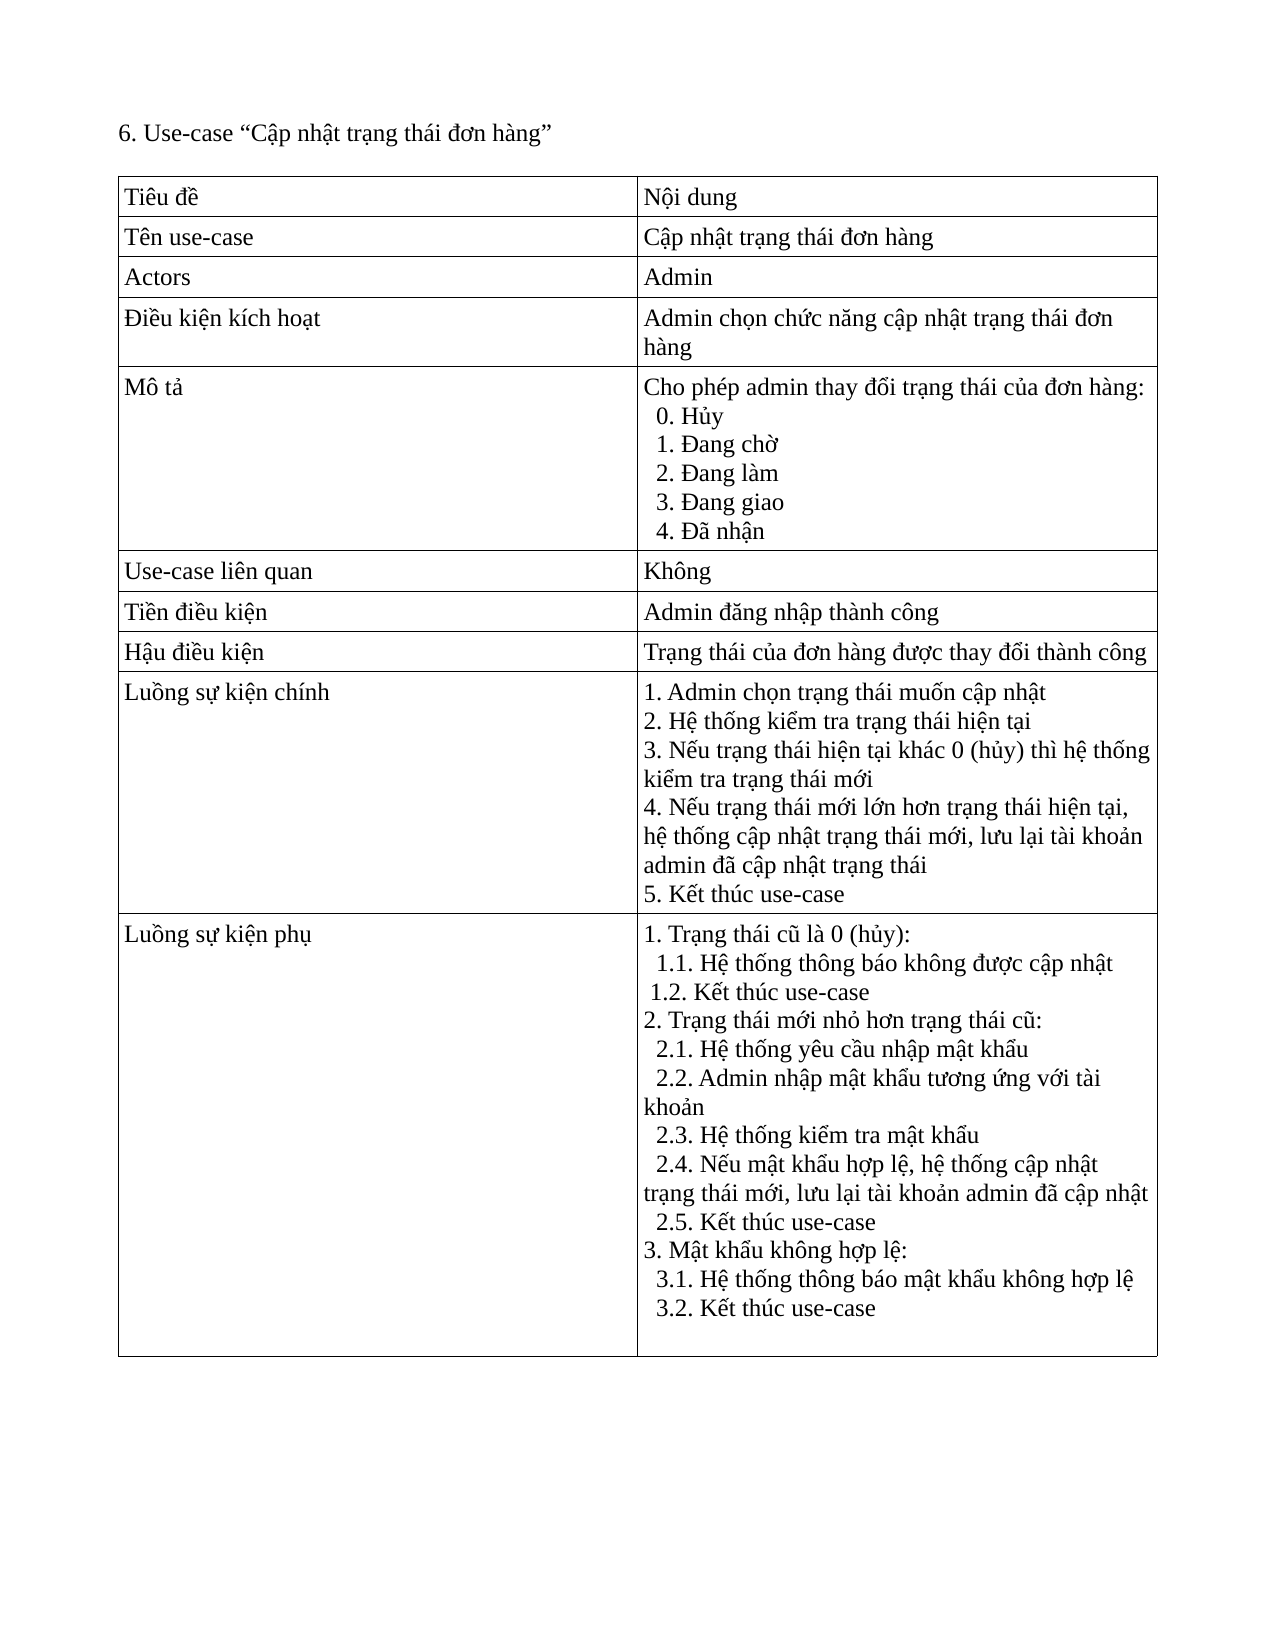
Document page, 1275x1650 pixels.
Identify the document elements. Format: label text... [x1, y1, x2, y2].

table_cell Hậu điều kiện [119, 632, 637, 671]
table_cell Không [638, 551, 1157, 591]
table_cell Tiền điều kiện [119, 592, 637, 631]
table_cell Admin chọn chức năng cập nhật trạng thái đơn hàng [638, 298, 1157, 366]
table_cell Actors [119, 257, 637, 297]
table_cell Điều kiện kích hoạt [119, 298, 637, 366]
table_cell Admin [638, 257, 1157, 297]
table_cell 1. Trạng thái cũ là 0 (hủy): 1.1. Hệ thống thông báo không được cập nhật 1.2. Kết thúc use-case 2. Trạng thái mới nhỏ hơn trạng thái cũ: 2.1. Hệ thống yêu cầu nhập mật khẩu 2.2. Admin nhập mật khẩu tương ứng với tài khoản 2.3. Hệ thống kiểm tra mật khẩu 2.4. Nếu mật khẩu hợp lệ, hệ thống cập nhật trạng thái mới, lưu lại tài khoản admin đã cập nhật 2.5. Kết thúc use-case 3. Mật khẩu không hợp lệ: 3.1. Hệ thống thông báo mật khẩu không hợp lệ 3.2. Kết thúc use-case [638, 914, 1157, 1356]
table_cell Mô tả [119, 367, 637, 550]
table_cell 1. Admin chọn trạng thái muốn cập nhật 2. Hệ thống kiểm tra trạng thái hiện tại 3. Nếu trạng thái hiện tại khác 0 (hủy) thì hệ thống kiểm tra trạng thái mới 4. Nếu trạng thái mới lớn hơn trạng thái hiện tại, hệ thống cập nhật trạng thái mới, lưu lại tài khoản admin đã cập nhật trạng thái 5. Kết thúc use-case [638, 672, 1157, 913]
table_cell Use-case liên quan [119, 551, 637, 591]
table_cell Cập nhật trạng thái đơn hàng [638, 217, 1157, 256]
table_cell Luồng sự kiện phụ [119, 914, 637, 1356]
table_cell Luồng sự kiện chính [119, 672, 637, 913]
table_header Nội dung [638, 177, 1157, 216]
table_cell Admin đăng nhập thành công [638, 592, 1157, 631]
text 6. Use-case “Cập nhật trạng thái đơn hàng” [118, 118, 1157, 147]
table_cell Trạng thái của đơn hàng được thay đổi thành công [638, 632, 1157, 671]
table_header Tiêu đề [119, 177, 637, 216]
table_cell Tên use-case [119, 217, 637, 256]
table_cell Cho phép admin thay đổi trạng thái của đơn hàng: 0. Hủy 1. Đang chờ 2. Đang làm 3. Đang giao 4. Đã nhận [638, 367, 1157, 550]
